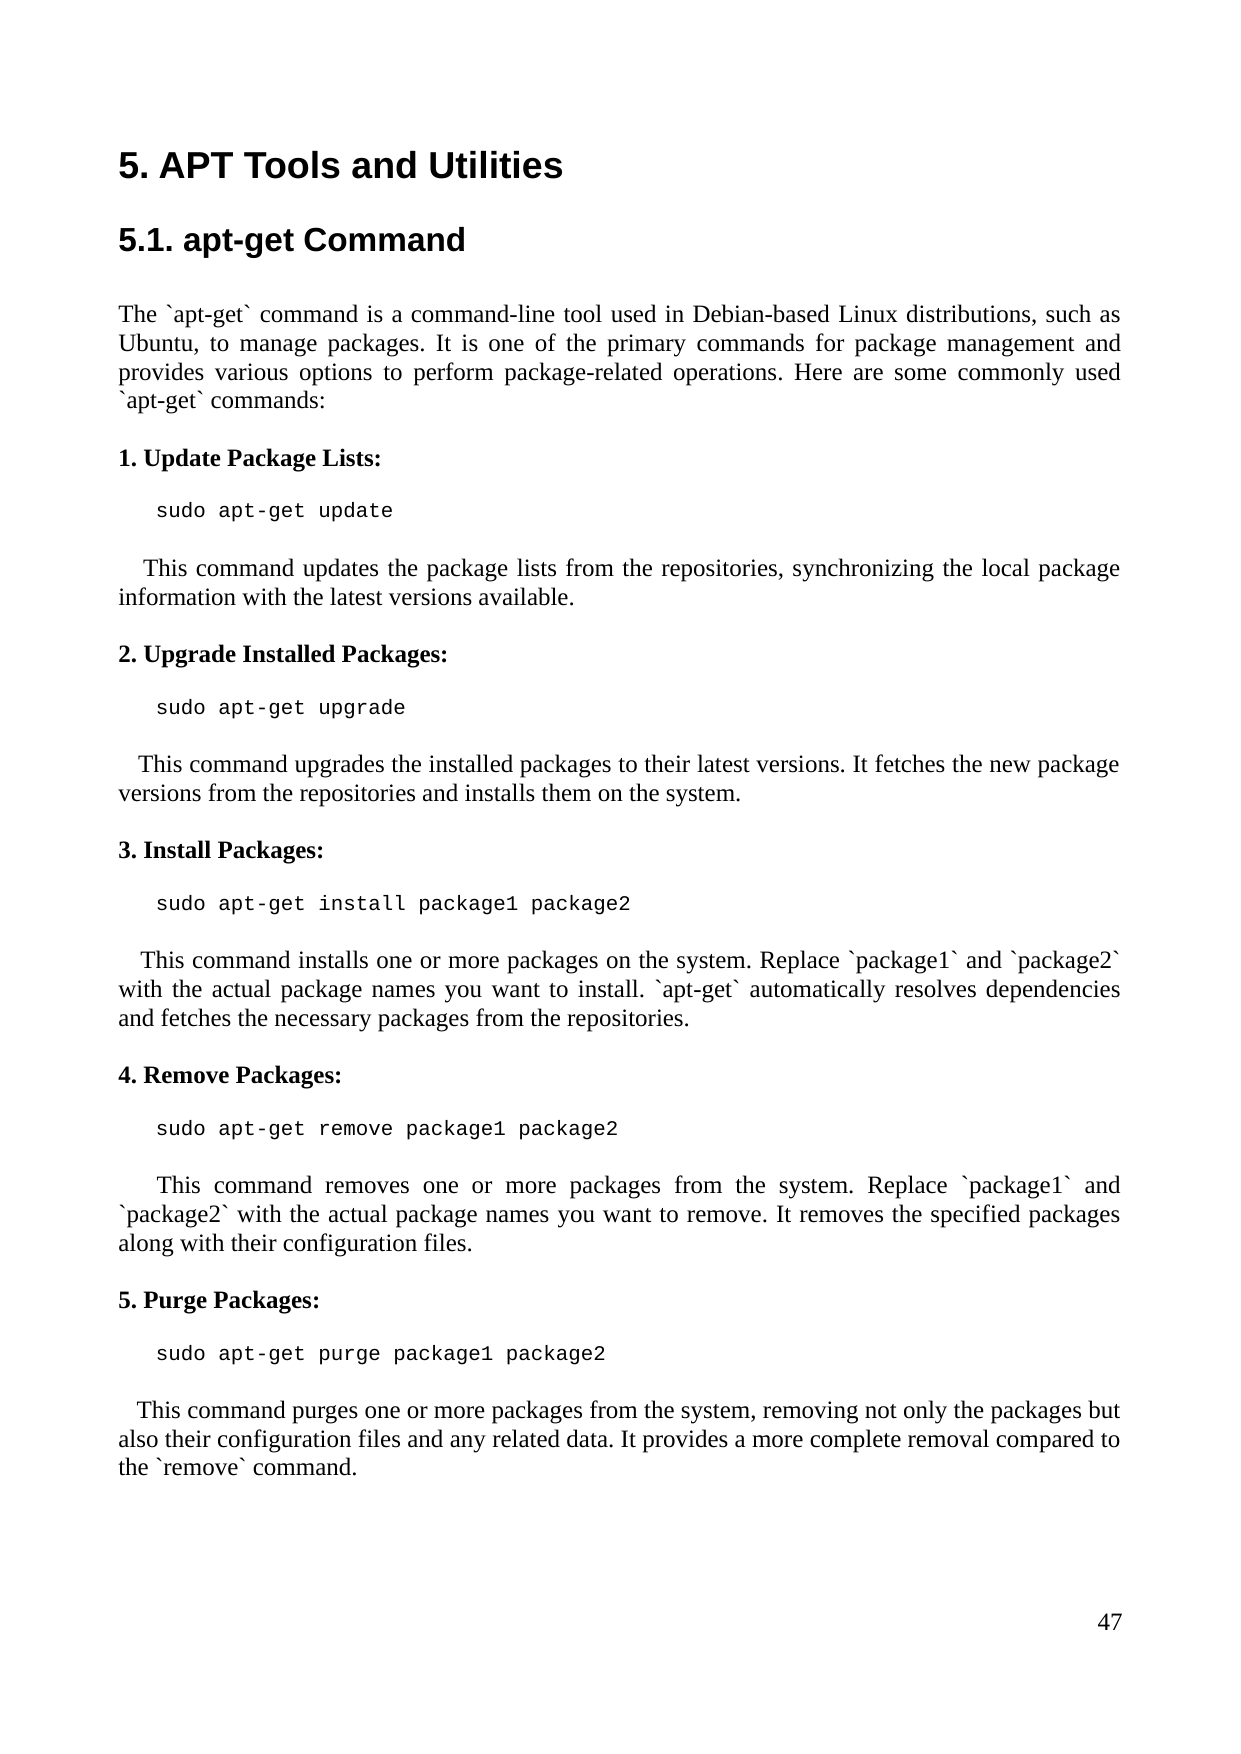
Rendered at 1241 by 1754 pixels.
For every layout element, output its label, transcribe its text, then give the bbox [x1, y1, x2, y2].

text This command updates the package lists from the repositories, synchronizing the local package information with the latest versions available. [118, 553, 1122, 610]
text sudo apt-get install package1 package2 [118, 893, 1122, 916]
text 5. Purge Packages: [118, 1285, 1122, 1314]
text This command installs one or more packages on the system. Replace `package1` and `package2` with the actual package names you want to install. `apt-get` automatically resolves dependencies and fetches the necessary packages from the repositories. [118, 945, 1122, 1031]
text This command upgrades the installed packages to their latest versions. It fetches the new package versions from the repositories and installs them on the system. [118, 749, 1122, 807]
text sudo apt-get update [118, 501, 1122, 524]
text 2. Upgrade Installed Packages: [118, 639, 1122, 668]
text 4. Remove Packages: [118, 1060, 1122, 1089]
text This command removes one or more packages from the system. Replace `package1` and `package2` with the actual package names you want to remove. It removes the specified packages along with their configuration files. [118, 1170, 1122, 1256]
text sudo apt-get upgrade [118, 697, 1122, 720]
text This command purges one or more packages from the system, removing not only the packages but also their configuration files and any related data. It provides a more complete removal compared to the `remove` command. [118, 1395, 1122, 1481]
text sudo apt-get purge package1 package2 [118, 1343, 1122, 1366]
text 1. Update Package Lists: [118, 443, 1122, 472]
text 3. Install Packages: [118, 835, 1122, 864]
subtitle 5. APT Tools and Utilities [118, 143, 1122, 186]
text The `apt-get` command is a command-line tool used in Debian-based Linux distributions, such as Ubuntu, to manage packages. It is one of the primary commands for package management and provides various options to perform package-related operations. Here are some commonly used `apt-get` commands: [118, 299, 1122, 414]
text sudo apt-get remove package1 package2 [118, 1118, 1122, 1141]
subtitle 5.1. apt-get Command [118, 219, 1122, 258]
